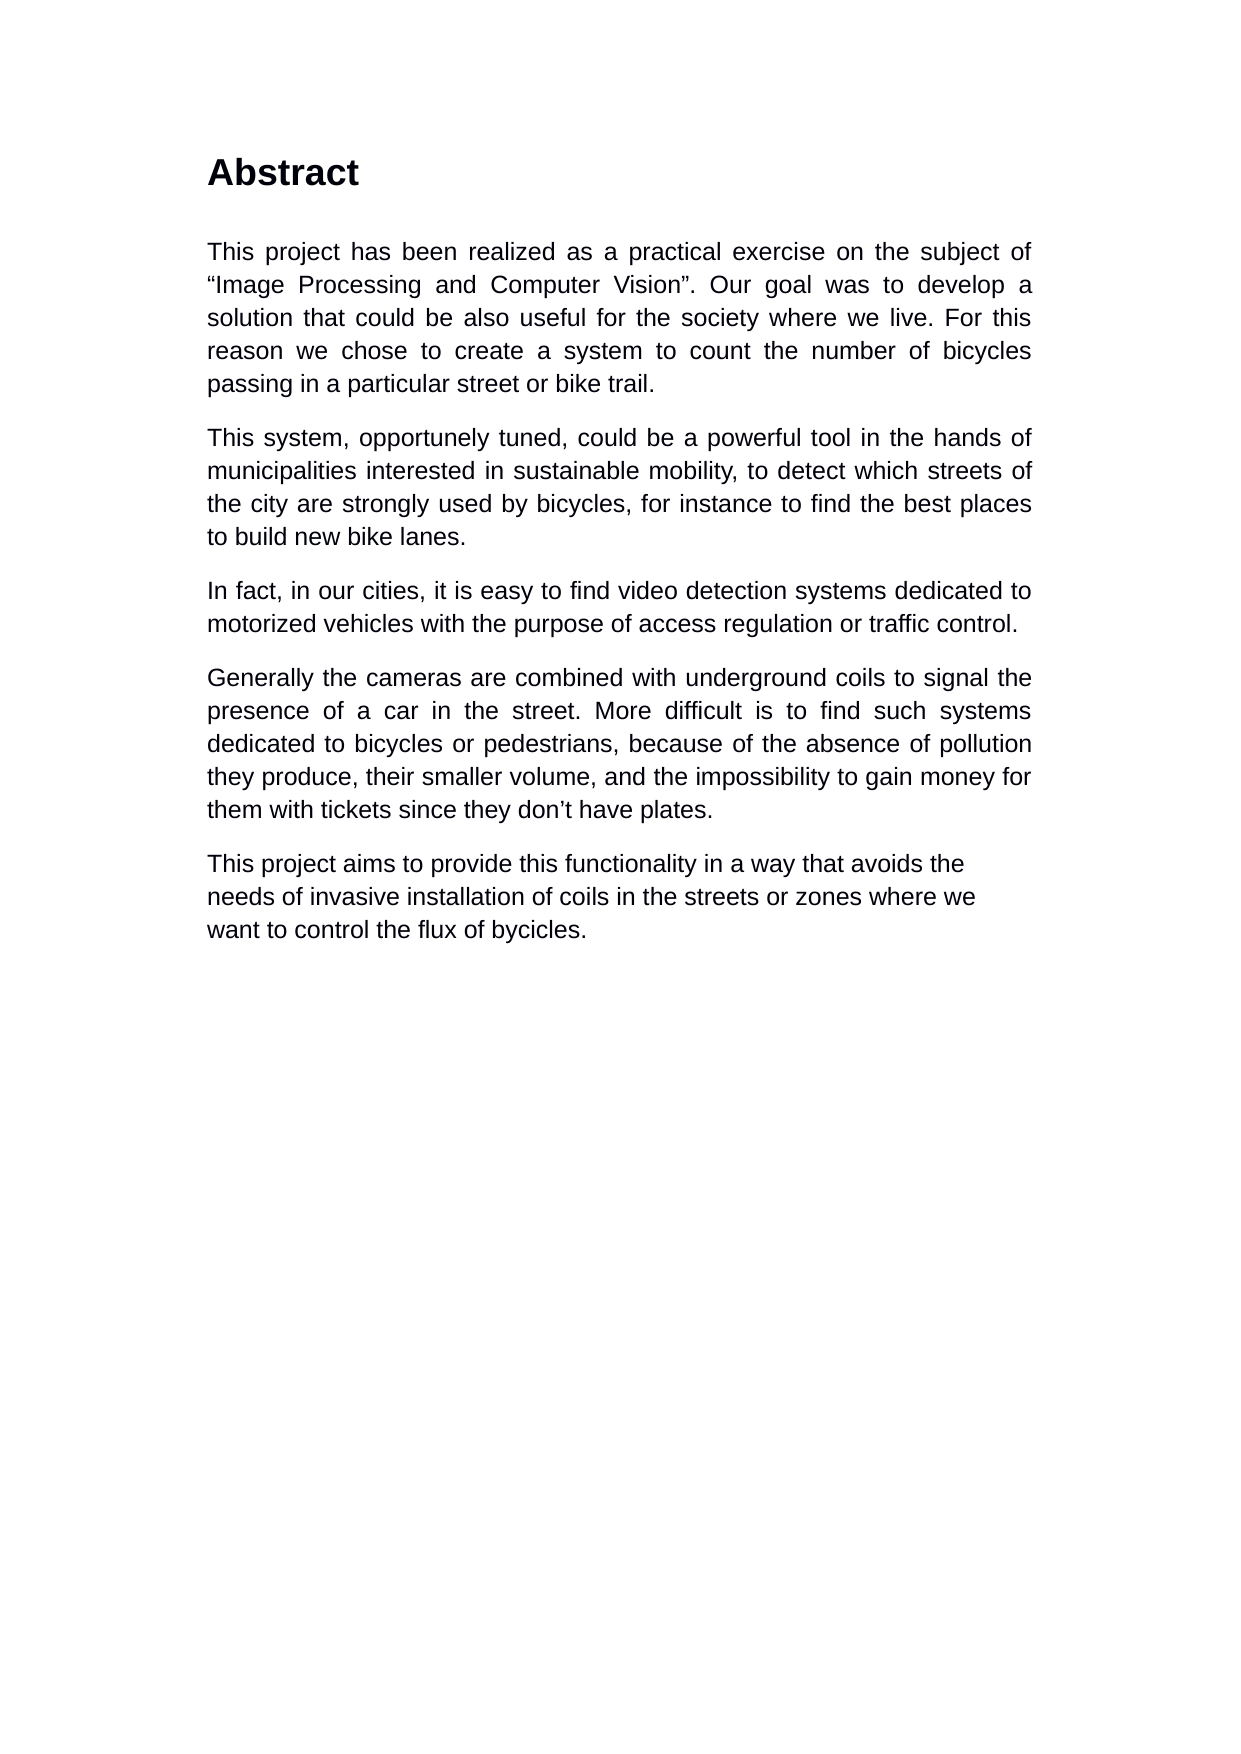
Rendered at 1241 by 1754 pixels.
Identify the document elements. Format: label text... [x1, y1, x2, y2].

text This project has been realized as a practical exercise on the subject of “Image Processing and Computer Vision”. Our goal was to develop a solution that could be also useful for the society where we live. For this reason we chose to create a system to count the number of bicycles passing in a particular street or bike trail. [207, 237, 1033, 398]
text This system, opportunely tuned, could be a powerful tool in the hands of municipalities interested in sustainable mobility, to detect which streets of the city are strongly used by bicycles, for instance to find the best places to build new bike lanes. [207, 423, 1033, 551]
subtitle Abstract [207, 150, 1033, 193]
text In fact, in our cities, it is easy to find video detection systems dedicated to motorized vehicles with the purpose of access regulation or traffic control. [207, 576, 1033, 638]
text This project aims to provide this functionality in a way that avoids the needs of invasive installation of coils in the streets or zones where we want to control the flux of bycicles. [207, 849, 1033, 1009]
text Generally the cameras are combined with underground coils to signal the presence of a car in the street. More difficult is to find such systems dedicated to bicycles or pedestrians, because of the absence of pollution they produce, their smaller volume, and the impossibility to gain money for them with tickets since they don’t have plates. [207, 663, 1033, 824]
